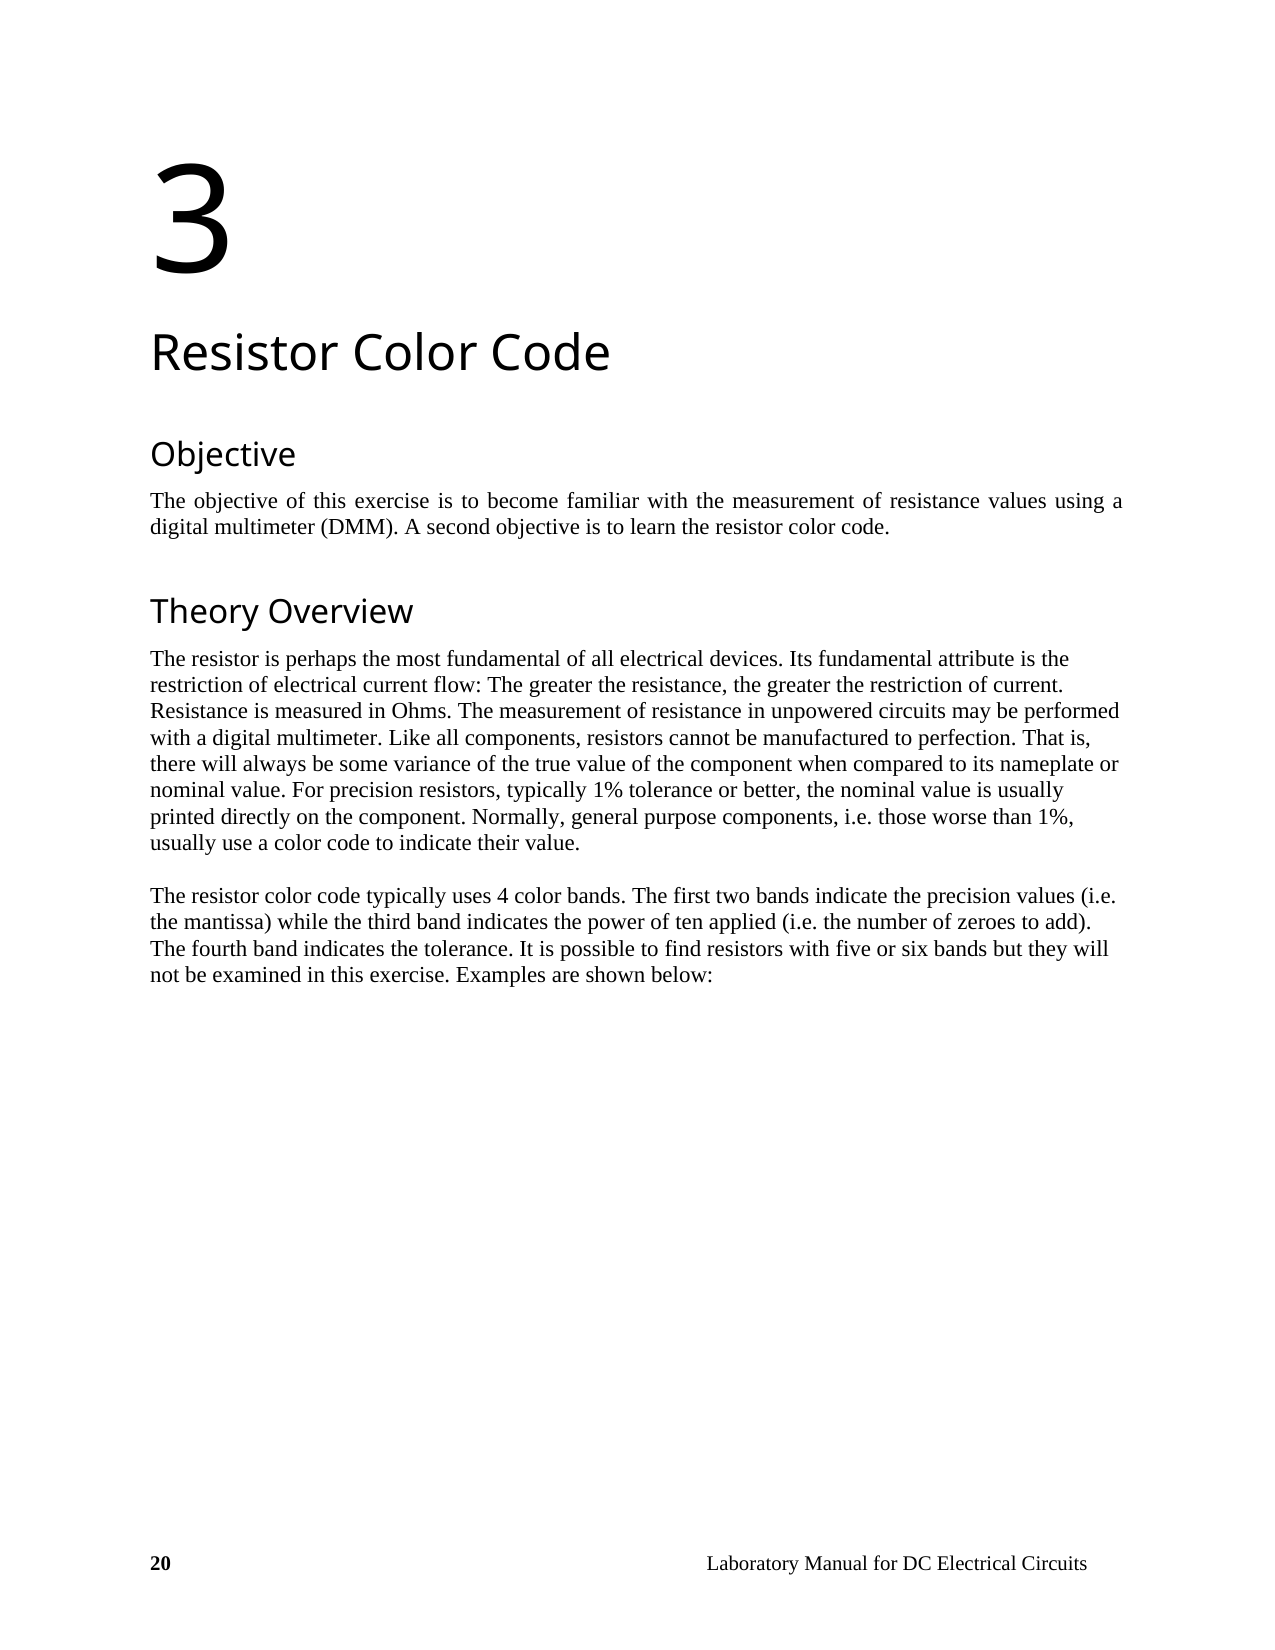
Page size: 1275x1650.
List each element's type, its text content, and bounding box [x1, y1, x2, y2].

title Resistor Color Code [150, 317, 1125, 385]
subtitle Theory Overview [150, 588, 1125, 633]
title 3 [150, 112, 1125, 317]
subtitle Objective [150, 430, 1125, 476]
subtitle The objective of this exercise is to become familiar with the measurement of resistance values using a digital multimeter (DMM). A second objective is to learn the resistor color code. [150, 487, 1125, 540]
text The resistor color code typically uses 4 color bands. The first two bands indicate the precision values (i.e. the mantissa) while the third band indicates the power of ten applied (i.e. the number of zeroes to add). The fourth band indicates the tolerance. It is possible to find resistors with five or six bands but they will not be examined in this exercise. Examples are shown below: [150, 882, 1125, 987]
text The resistor is perhaps the most fundamental of all electrical devices. Its fundamental attribute is the restriction of electrical current flow: The greater the resistance, the greater the restriction of current. Resistance is measured in Ohms. The measurement of resistance in unpowered circuits may be performed with a digital multimeter. Like all components, resistors cannot be manufactured to perfection. That is, there will always be some variance of the true value of the component when compared to its nameplate or nominal value. For precision resistors, typically 1% tolerance or better, the nominal value is usually printed directly on the component. Normally, general purpose components, i.e. those worse than 1%, usually use a color code to indicate their value. [150, 645, 1125, 856]
